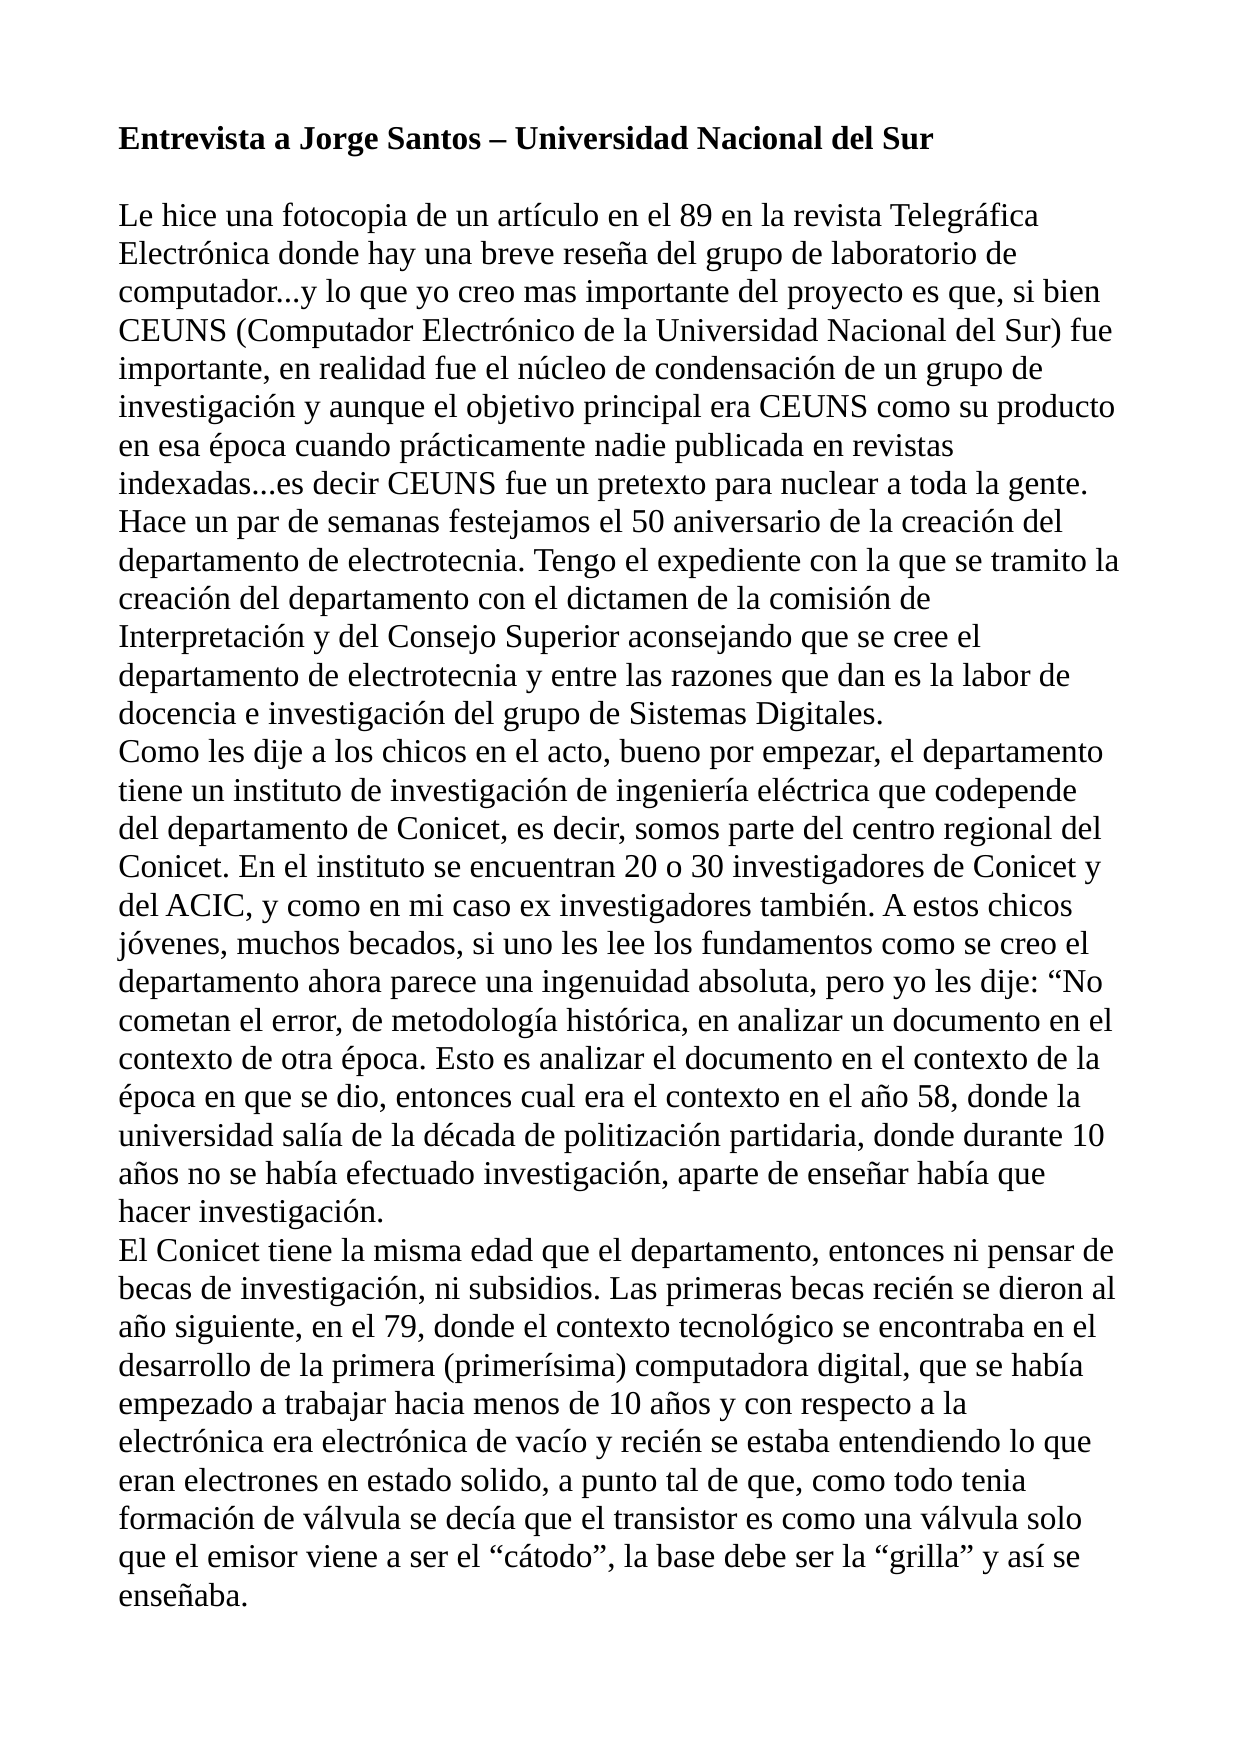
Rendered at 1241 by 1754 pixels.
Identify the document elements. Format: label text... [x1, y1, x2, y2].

text Como les dije a los chicos en el acto, bueno por empezar, el departamento tiene un instituto de investigación de ingeniería eléctrica que codepende del departamento de Conicet, es decir, somos parte del centro regional del Conicet. En el instituto se encuentran 20 o 30 investigadores de Conicet y del ACIC, y como en mi caso ex investigadores también. A estos chicos jóvenes, muchos becados, si uno les lee los fundamentos como se creo el [118, 731, 1122, 961]
text departamento ahora parece una ingenuidad absoluta, pero yo les dije: “No cometan el error, de metodología histórica, en analizar un documento en el contexto de otra época. Esto es analizar el documento en el contexto de la época en que se dio, entonces cual era el contexto en el año 58, donde la universidad salía de la década de politización partidaria, donde durante 10 años no se había efectuado investigación, aparte de enseñar había que hacer investigación. [118, 961, 1122, 1230]
text El Conicet tiene la misma edad que el departamento, entonces ni pensar de becas de investigación, ni subsidios. Las primeras becas recién se dieron al año siguiente, en el 79, donde el contexto tecnológico se encontraba en el desarrollo de la primera (primerísima) computadora digital, que se había empezado a trabajar hacia menos de 10 años y con respecto a la electrónica era electrónica de vacío y recién se estaba entendiendo lo que eran electrones en estado solido, a punto tal de que, como todo tenia formación de válvula se decía que el transistor es como una válvula solo que el emisor viene a ser el “cátodo”, la base debe ser la “grilla” y así se enseñaba. [118, 1230, 1122, 1613]
text Le hice una fotocopia de un artículo en el 89 en la revista Telegráfica Electrónica donde hay una breve reseña del grupo de laboratorio de computador...y lo que yo creo mas importante del proyecto es que, si bien CEUNS (Computador Electrónico de la Universidad Nacional del Sur) fue importante, en realidad fue el núcleo de condensación de un grupo de investigación y aunque el objetivo principal era CEUNS como su producto en esa época cuando prácticamente nadie publicada en revistas indexadas...es decir CEUNS fue un pretexto para nuclear a toda la gente. Hace un par de semanas festejamos el 50 aniversario de la creación del departamento de electrotecnia. Tengo el expediente con la que se tramito la creación del departamento con el dictamen de la comisión de Interpretación y del Consejo Superior aconsejando que se cree el departamento de electrotecnia y entre las razones que dan es la labor de docencia e investigación del grupo de Sistemas Digitales. [118, 195, 1122, 731]
text Entrevista a Jorge Santos – Universidad Nacional del Sur [118, 118, 1122, 156]
